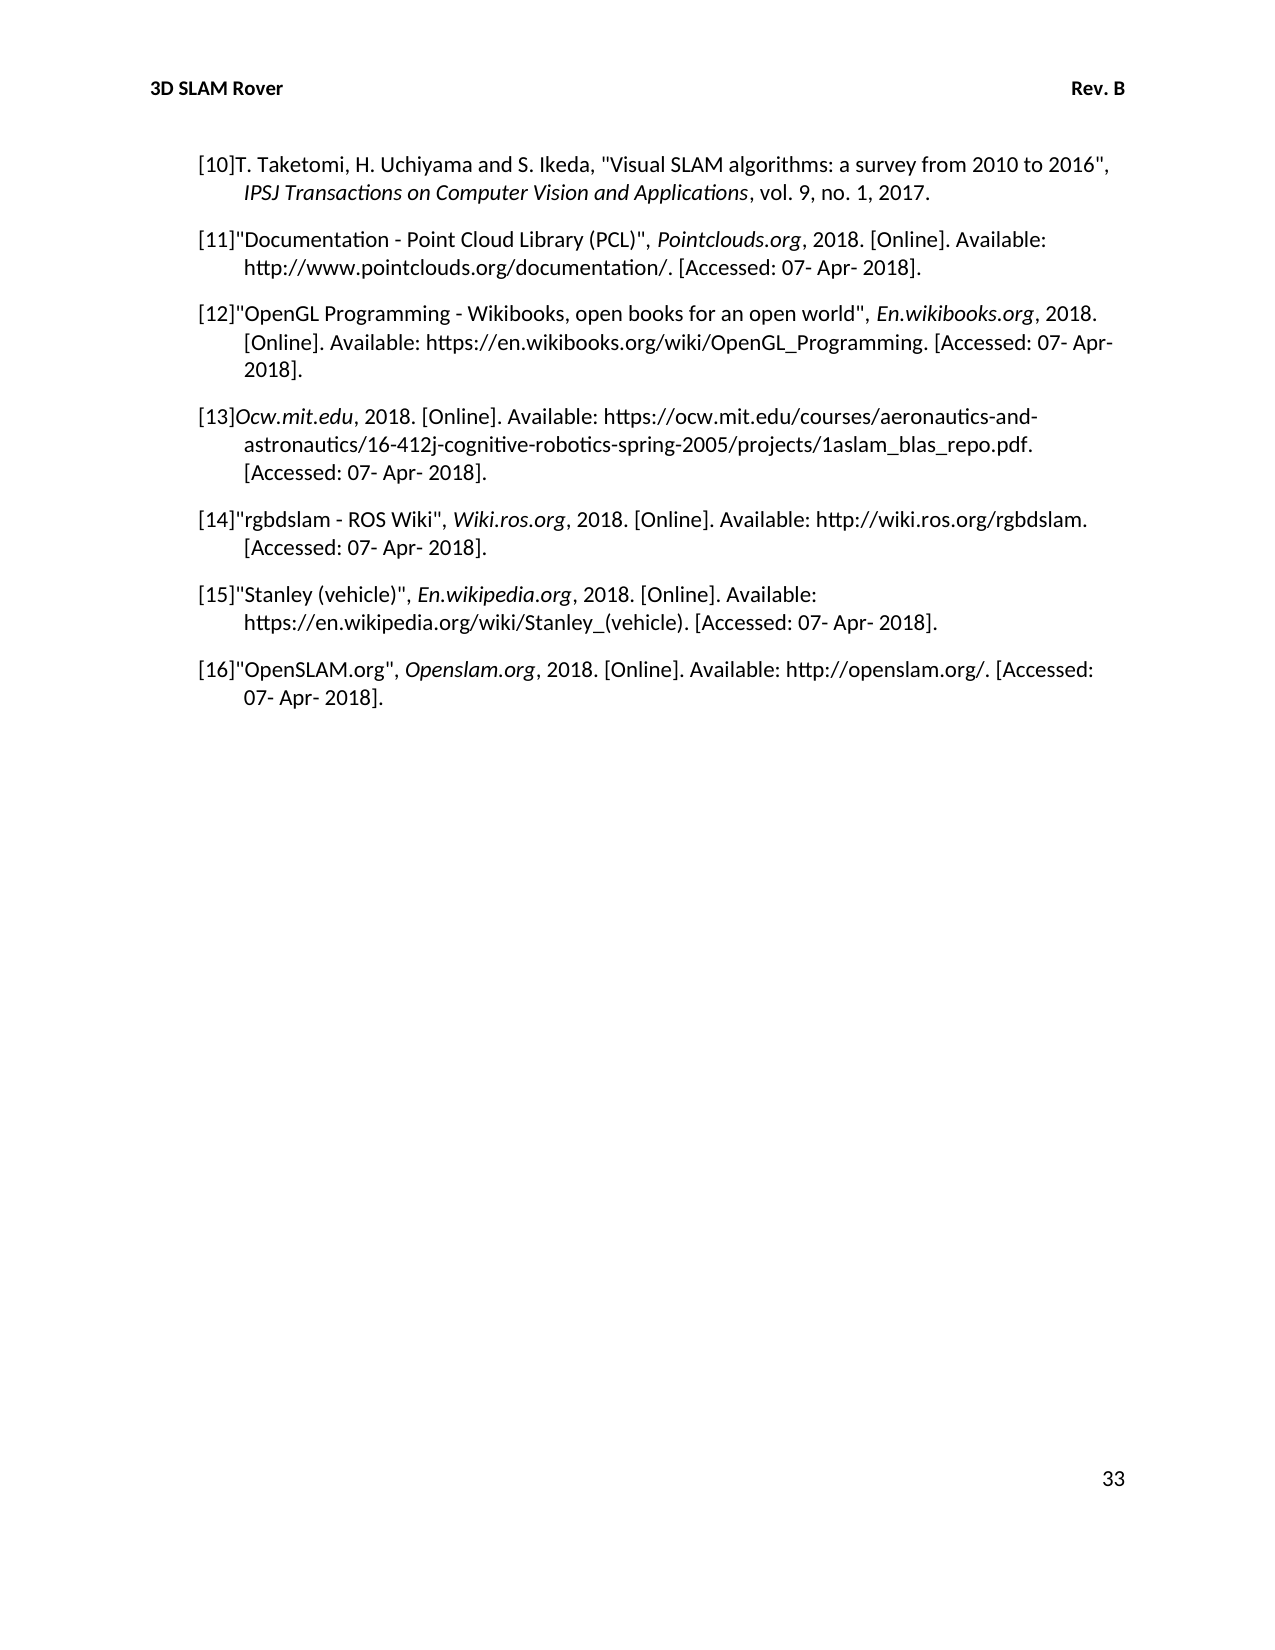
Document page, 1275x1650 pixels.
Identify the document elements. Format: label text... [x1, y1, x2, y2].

text [12]"OpenGL Programming - Wikibooks, open books for an open world", En.wikibooks.org, 2018. [Online]. Available: https://en.wikibooks.org/wiki/OpenGL_Programming. [Accessed: 07- Apr- 2018]. [198, 299, 1125, 384]
text [13]Ocw.mit.edu, 2018. [Online]. Available: https://ocw.mit.edu/courses/aeronautics-and-astronautics/16-412j-cognitive-robotics-spring-2005/projects/1aslam_blas_repo.pdf. [Accessed: 07- Apr- 2018]. [198, 402, 1125, 486]
text [10]T. Taketomi, H. Uchiyama and S. Ikeda, "Visual SLAM algorithms: a survey from 2010 to 2016", IPSJ Transactions on Computer Vision and Applications, vol. 9, no. 1, 2017. [198, 150, 1125, 206]
text [15]"Stanley (vehicle)", En.wikipedia.org, 2018. [Online]. Available: https://en.wikipedia.org/wiki/Stanley_(vehicle). [Accessed: 07- Apr- 2018]. [198, 580, 1125, 636]
text [16]"OpenSLAM.org", Openslam.org, 2018. [Online]. Available: http://openslam.org/. [Accessed: 07- Apr- 2018]. [198, 655, 1125, 711]
text [11]"Documentation - Point Cloud Library (PCL)", Pointclouds.org, 2018. [Online]. Available: http://www.pointclouds.org/documentation/. [Accessed: 07- Apr- 2018]. [198, 225, 1125, 281]
text [14]"rgbdslam - ROS Wiki", Wiki.ros.org, 2018. [Online]. Available: http://wiki.ros.org/rgbdslam. [Accessed: 07- Apr- 2018]. [198, 505, 1125, 561]
